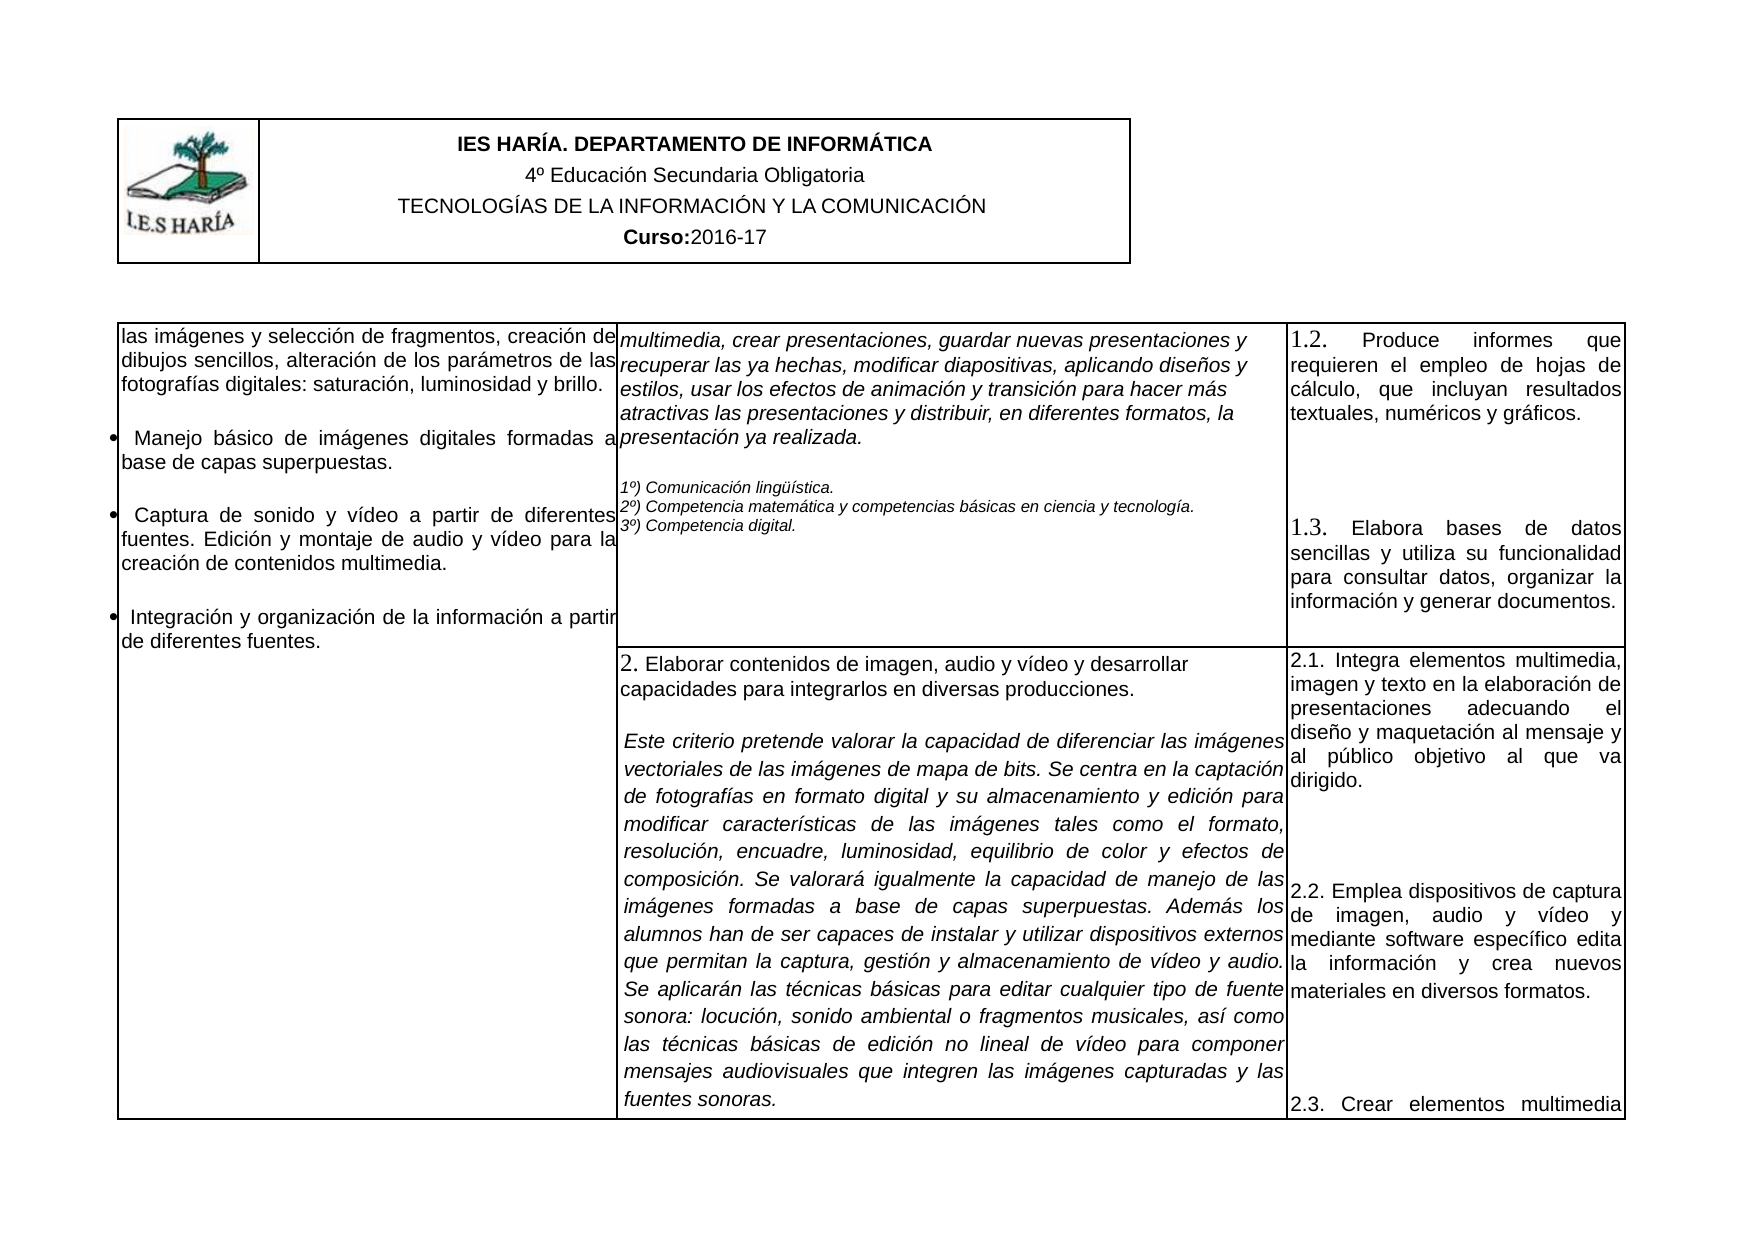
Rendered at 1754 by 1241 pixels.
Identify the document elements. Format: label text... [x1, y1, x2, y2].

table_cell multimedia, crear presentaciones, guardar nuevas presentaciones y recuperar las ya hechas, modificar diapositivas, aplicando diseños y estilos, usar los efectos de animación y transición para hacer más atractivas las presentaciones y distribuir, en diferentes formatos, la presentación ya realizada. 1º) Comunicación lingüística. 2º) Competencia matemática y competencias básicas en ciencia y tecnología. 3º) Competencia digital. [618, 324, 1286, 646]
table_cell 1.2. Produce informes que requieren el empleo de hojas de cálculo, que incluyan resultados textuales, numéricos y gráficos. 1.3. Elabora bases de datos sencillas y utiliza su funcionalidad para consultar datos, organizar la información y generar documentos. [1288, 324, 1624, 646]
picture [123, 126, 254, 235]
table_cell · Manejo de software ofimático de producción de documentación electrónica: procesador de texto, hojas de cálculo, bases de datos sencillas y presentaciones. · Adquisición de imagen fija mediante periféricos de entrada. · Tratamiento básico de la imagen digital: los formatos básicos y su aplicación, modificación de tamaño de las imágenes y selección de fragmentos, creación de dibujos sencillos, alteración de los parámetros de las fotografías digitales: saturación, luminosidad y brillo. · Manejo básico de imágenes digitales formadas a base de capas superpuestas. · Captura de sonido y vídeo a partir de diferentes fuentes. Edición y montaje de audio y vídeo para la creación de contenidos multimedia. · Integración y organización de la información a partir de diferentes fuentes. [119, 324, 616, 1118]
table_cell [1629, 322, 1636, 646]
table_cell 2. Elaborar contenidos de imagen, audio y vídeo y desarrollar capacidades para integrarlos en diversas producciones. Este criterio pretende valorar la capacidad de diferenciar las imágenes vectoriales de las imágenes de mapa de bits. Se centra en la captación de fotografías en formato digital y su almacenamiento y edición para modificar características de las imágenes tales como el formato, resolución, encuadre, luminosidad, equilibrio de color y efectos de composición. Se valorará igualmente la capacidad de manejo de las imágenes formadas a base de capas superpuestas. Además los alumnos han de ser capaces de instalar y utilizar dispositivos externos que permitan la captura, gestión y almacenamiento de vídeo y audio. Se aplicarán las técnicas básicas para editar cualquier tipo de fuente sonora: locución, sonido ambiental o fragmentos musicales, así como las técnicas básicas de edición no lineal de vídeo para componer mensajes audiovisuales que integren las imágenes capturadas y las fuentes sonoras. [618, 648, 1286, 1118]
table_cell 2.1. Integra elementos multimedia, imagen y texto en la elaboración de presentaciones adecuando el diseño y maquetación al mensaje y al público objetivo al que va dirigido. 2.2. Emplea dispositivos de captura de imagen, audio y vídeo y mediante software específico edita la información y crea nuevos materiales en diversos formatos. 2.3. Crear elementos multimedia [1288, 648, 1624, 1118]
table_cell [1629, 646, 1636, 1118]
